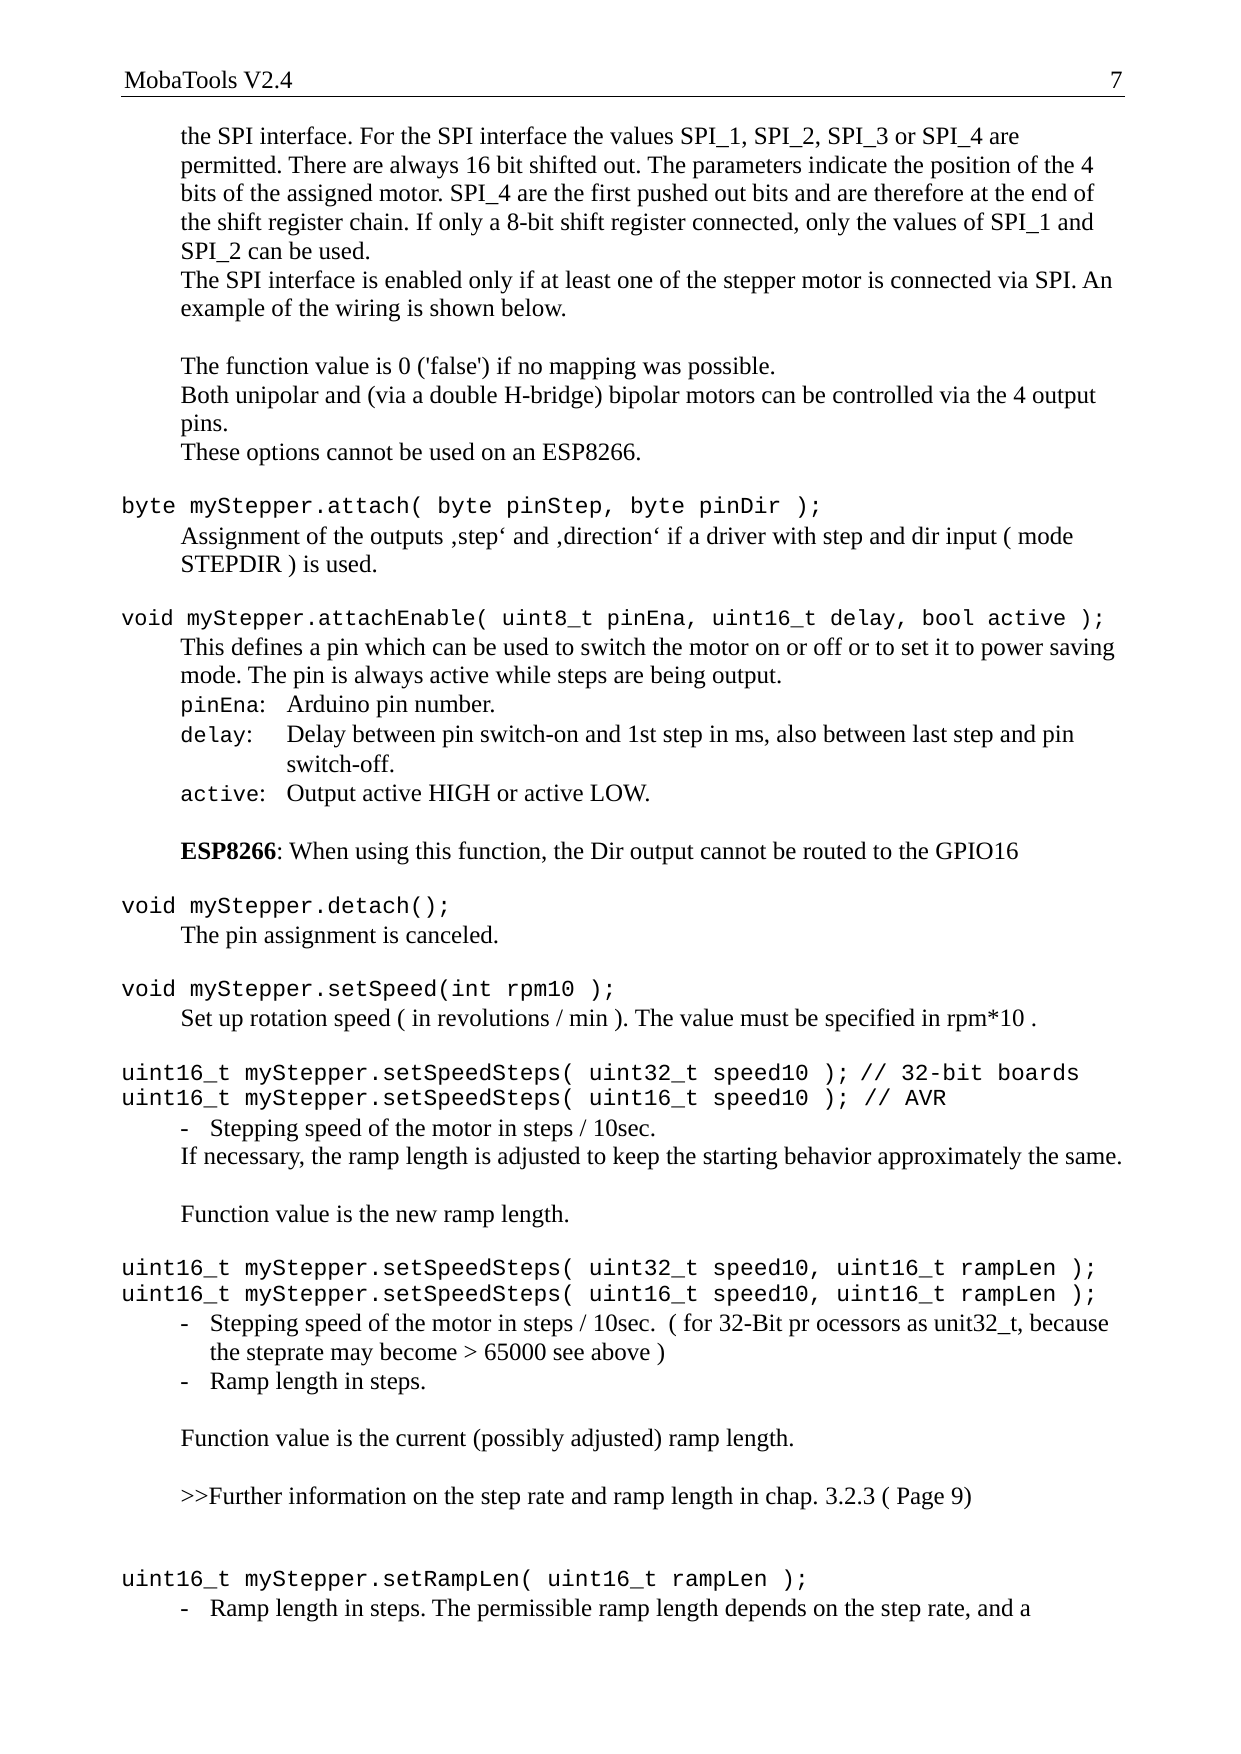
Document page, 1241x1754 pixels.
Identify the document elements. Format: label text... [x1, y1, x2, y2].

text Function value is the new ramp length. [180, 1199, 1125, 1228]
text void myStepper.setSpeed(int rpm10 ); [121, 977, 1125, 1003]
text The function value is 0 ('false') if no mapping was possible. [180, 351, 1125, 380]
text void myStepper.attachEnable( uint8_t pinEna, uint16_t delay, bool active ); [121, 607, 1125, 632]
text - Ramp length in steps. [180, 1366, 1125, 1394]
text >>Further information on the step rate and ramp length in chap. 3.2.3 ( Page 9) [180, 1481, 1125, 1509]
text void myStepper.detach(); [121, 894, 1125, 920]
text These options cannot be used on an ESP8266. [180, 437, 1125, 466]
text ESP8266: When using this function, the Dir output cannot be routed to the GPIO16 [180, 836, 1125, 865]
text uint16_t myStepper.setSpeedSteps( uint32_t speed10 ); // 32-bit boards [121, 1061, 1125, 1087]
text uint16_t myStepper.setRampLen( uint16_t rampLen ); [121, 1567, 1125, 1593]
text the SPI interface. For the SPI interface the values SPI_1, SPI_2, SPI_3 or SPI_4 are permitted. There are always 16 bit shifted out. The parameters indicate the position of the 4 bits of the assigned motor. SPI_4 are the first pushed out bits and are therefore at the end of the shift register chain. If only a 8-bit shift register connected, only the values of SPI_1 and SPI_2 can be used. [180, 121, 1125, 265]
text Assignment of the outputs ‚step‘ and ‚direction‘ if a driver with step and dir input ( mode STEPDIR ) is used. [180, 521, 1125, 578]
text - Stepping speed of the motor in steps / 10sec. ( for 32-Bit pr ocessors as unit32_t, because the steprate may become > 65000 see above ) [180, 1308, 1125, 1366]
text Set up rotation speed ( in revolutions / min ). The value must be specified in rpm*10 . [180, 1003, 1125, 1032]
text Function value is the current (possibly adjusted) ramp length. [180, 1423, 1125, 1452]
text This defines a pin which can be used to switch the motor on or off or to set it to power saving mode. The pin is always active while steps are being output. [180, 632, 1125, 689]
text active: Output active HIGH or active LOW. [180, 778, 1125, 808]
text uint16_t myStepper.setSpeedSteps( uint32_t speed10, uint16_t rampLen ); [121, 1256, 1125, 1282]
text byte myStepper.attach( byte pinStep, byte pinDir ); [121, 495, 1125, 521]
text The pin assignment is canceled. [180, 920, 1125, 949]
text delay: Delay between pin switch-on and 1st step in ms, also between last step and pin switch-off. [180, 719, 1125, 778]
text - Stepping speed of the motor in steps / 10sec. [180, 1113, 1125, 1141]
text If necessary, the ramp length is adjusted to keep the starting behavior approximately the same. [180, 1141, 1125, 1170]
text pinEna: Arduino pin number. [180, 689, 1125, 719]
text - Ramp length in steps. The permissible ramp length depends on the step rate, and a [180, 1593, 1125, 1622]
text The SPI interface is enabled only if at least one of the stepper motor is connected via SPI. An example of the wiring is shown below. [180, 265, 1125, 322]
text Both unipolar and (via a double H-bridge) bipolar motors can be controlled via the 4 output pins. [180, 380, 1125, 437]
text uint16_t myStepper.setSpeedSteps( uint16_t speed10 ); // AVR [121, 1087, 1125, 1113]
text uint16_t myStepper.setSpeedSteps( uint16_t speed10, uint16_t rampLen ); [121, 1282, 1125, 1308]
